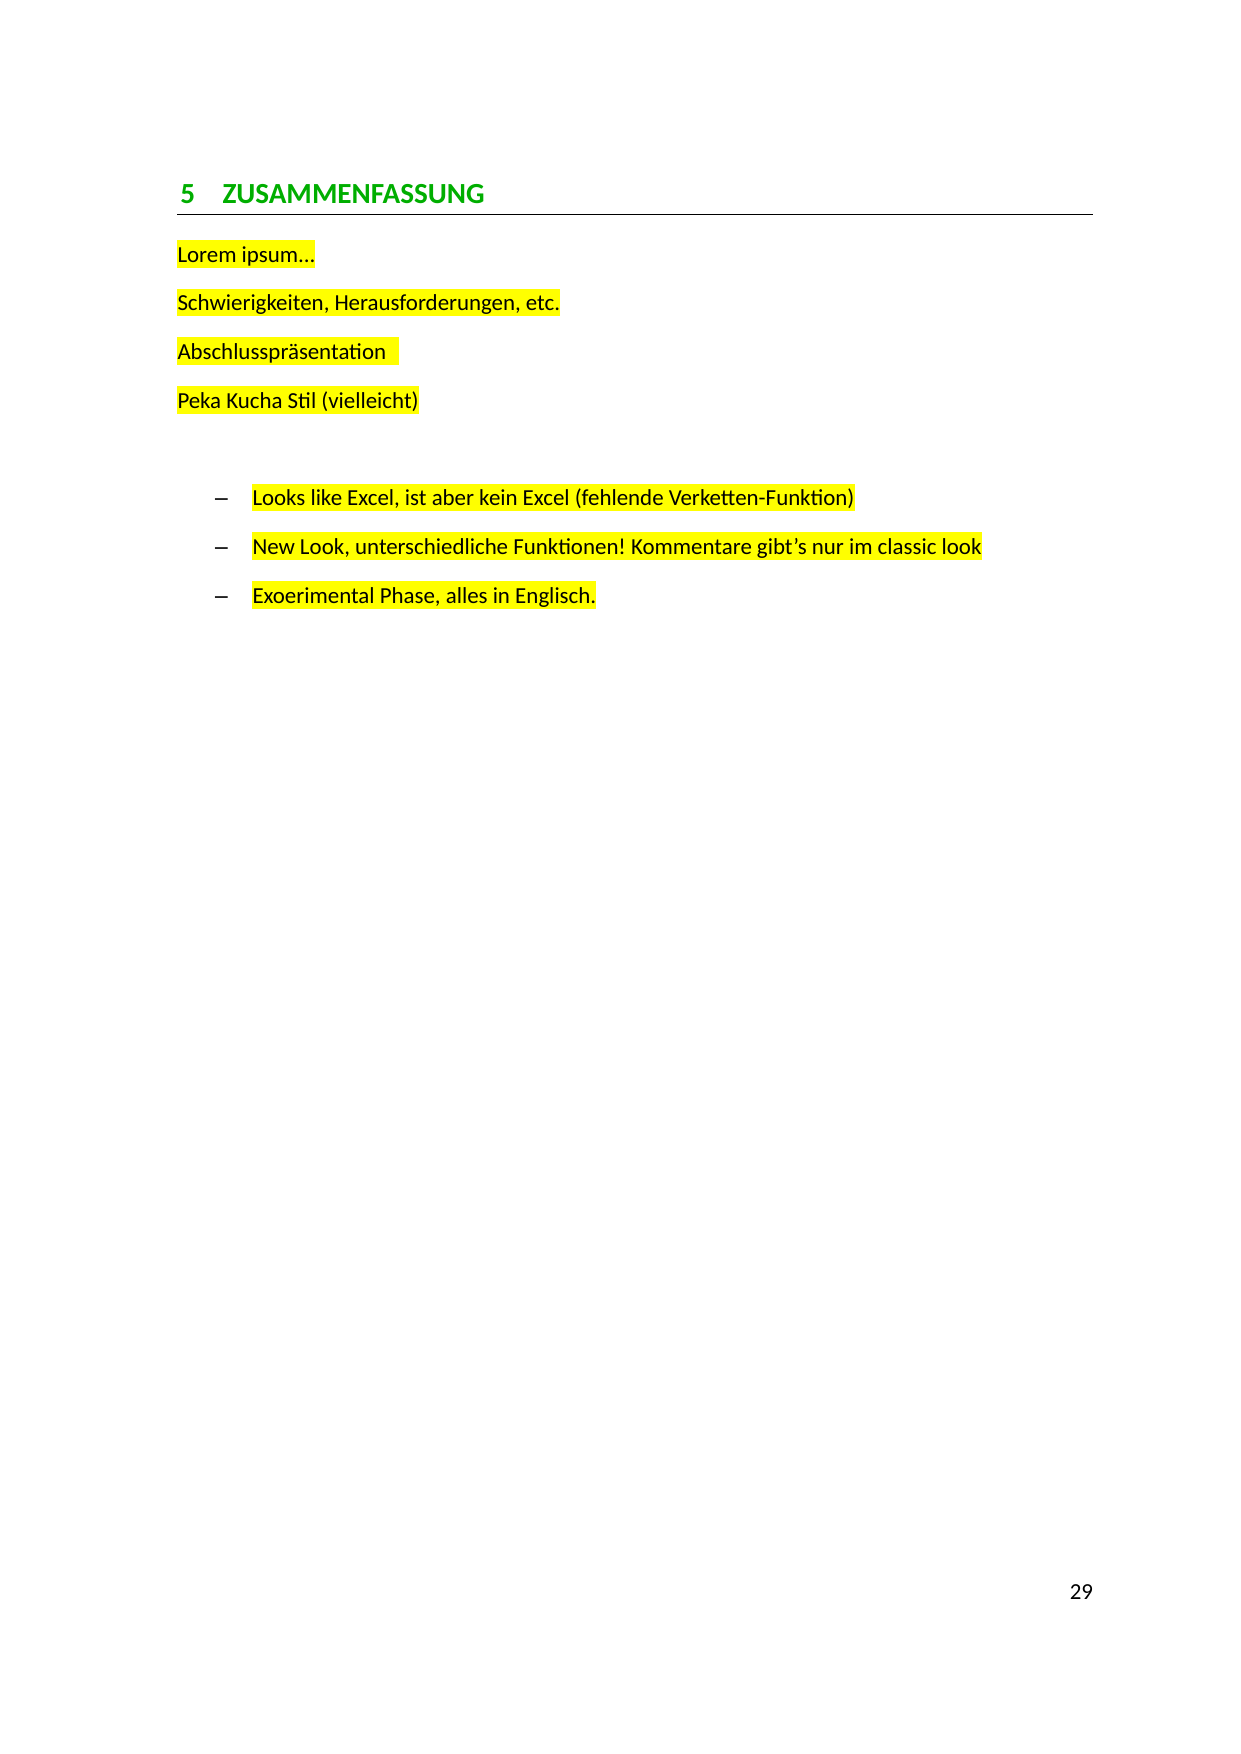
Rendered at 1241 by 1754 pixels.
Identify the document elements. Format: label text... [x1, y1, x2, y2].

list Looks like Excel, ist aber kein Excel (fehlende Verketten-Funktion) [215, 483, 1093, 511]
text Abschlusspräsentation [177, 337, 1093, 365]
list New Look, unterschiedliche Funktionen! Kommentare gibt’s nur im classic look [215, 532, 1093, 560]
subtitle Zusammenfassung [177, 172, 1093, 214]
list Exoerimental Phase, alles in Englisch. [215, 581, 1093, 609]
text Schwierigkeiten, Herausforderungen, etc. [177, 288, 1093, 316]
text Lorem ipsum... [177, 240, 1093, 268]
text Peka Kucha Stil (vielleicht) [177, 386, 1093, 414]
